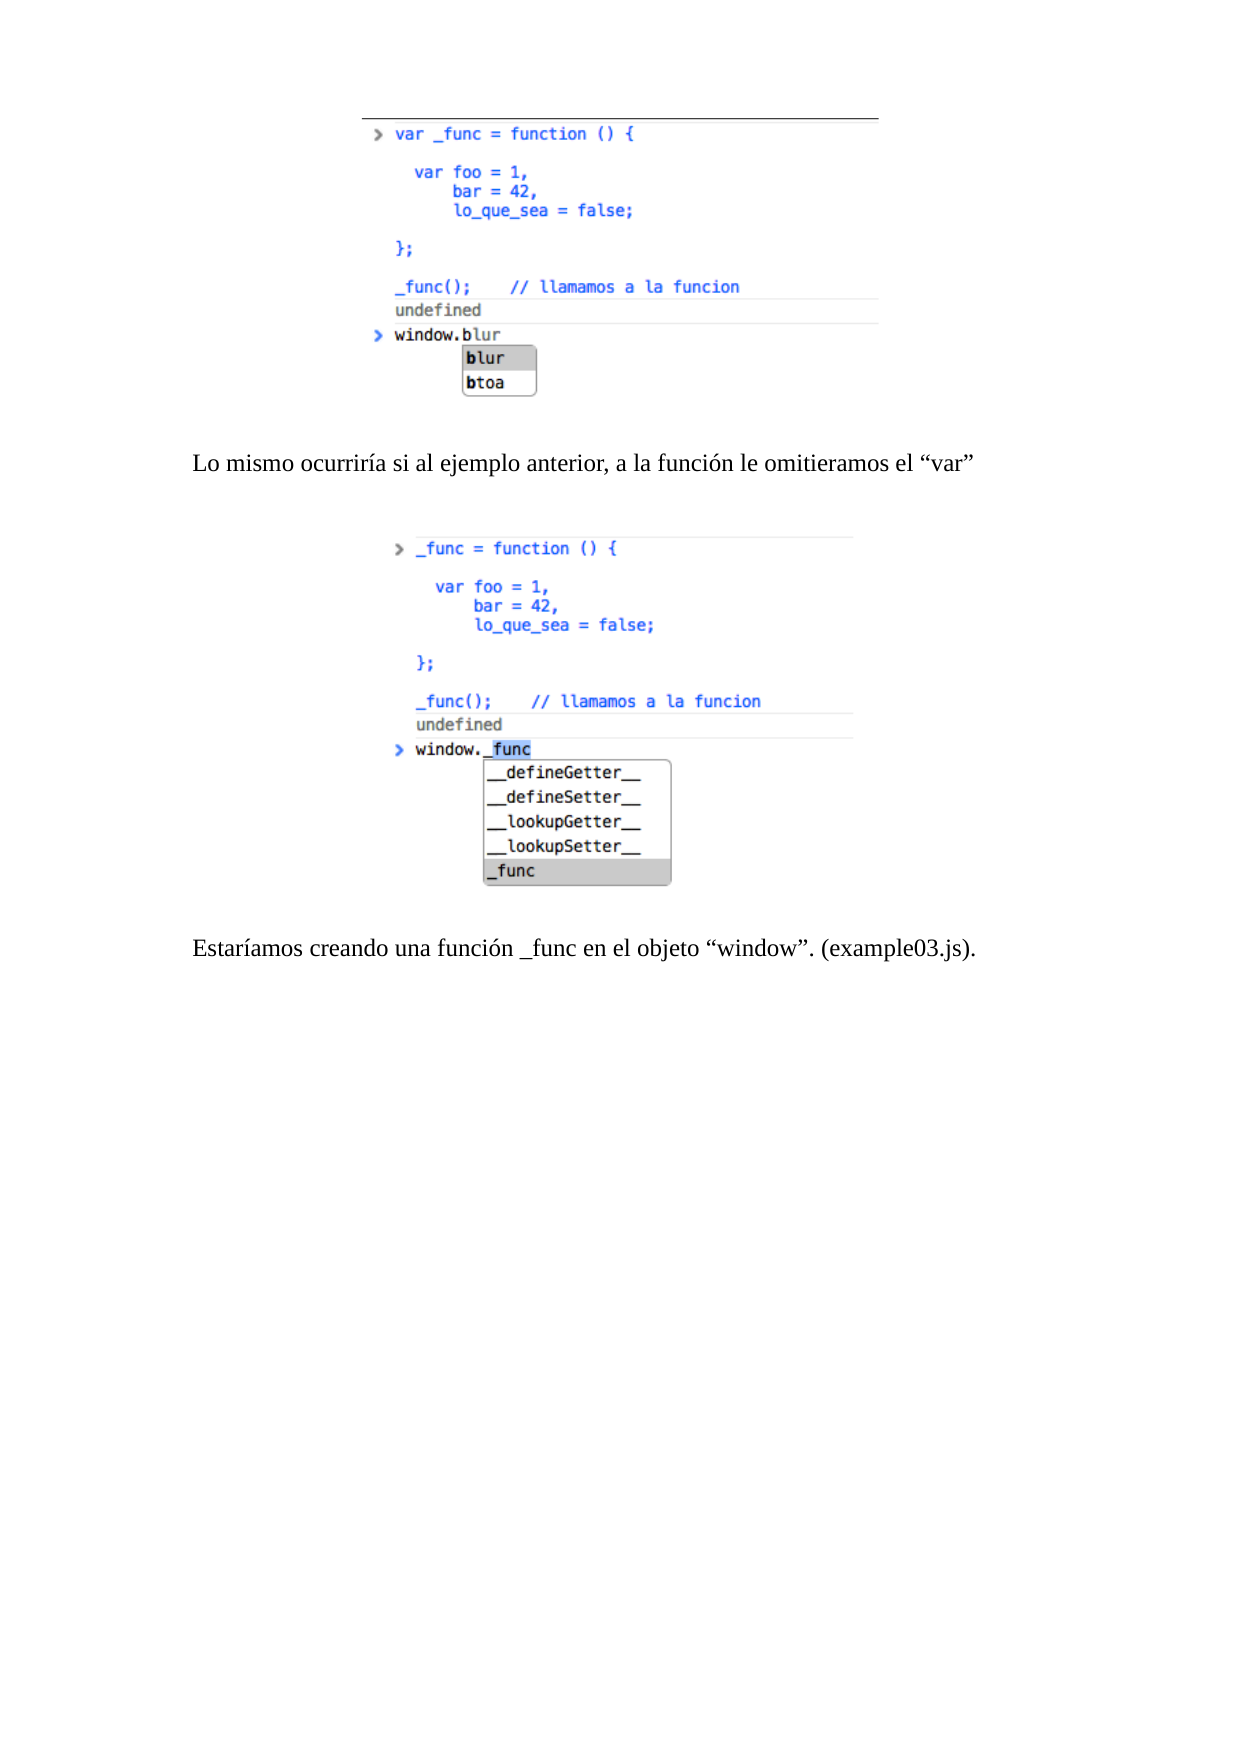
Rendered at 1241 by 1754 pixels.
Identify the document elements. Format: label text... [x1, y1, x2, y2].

text Estaríamos creando una función _func en el objeto “window”. (example03.js). [118, 933, 1122, 962]
text Lo mismo ocurriría si al ejemplo anterior, a la función le omitieramos el “var” [118, 448, 1122, 477]
picture [387, 534, 854, 904]
picture [361, 118, 879, 420]
